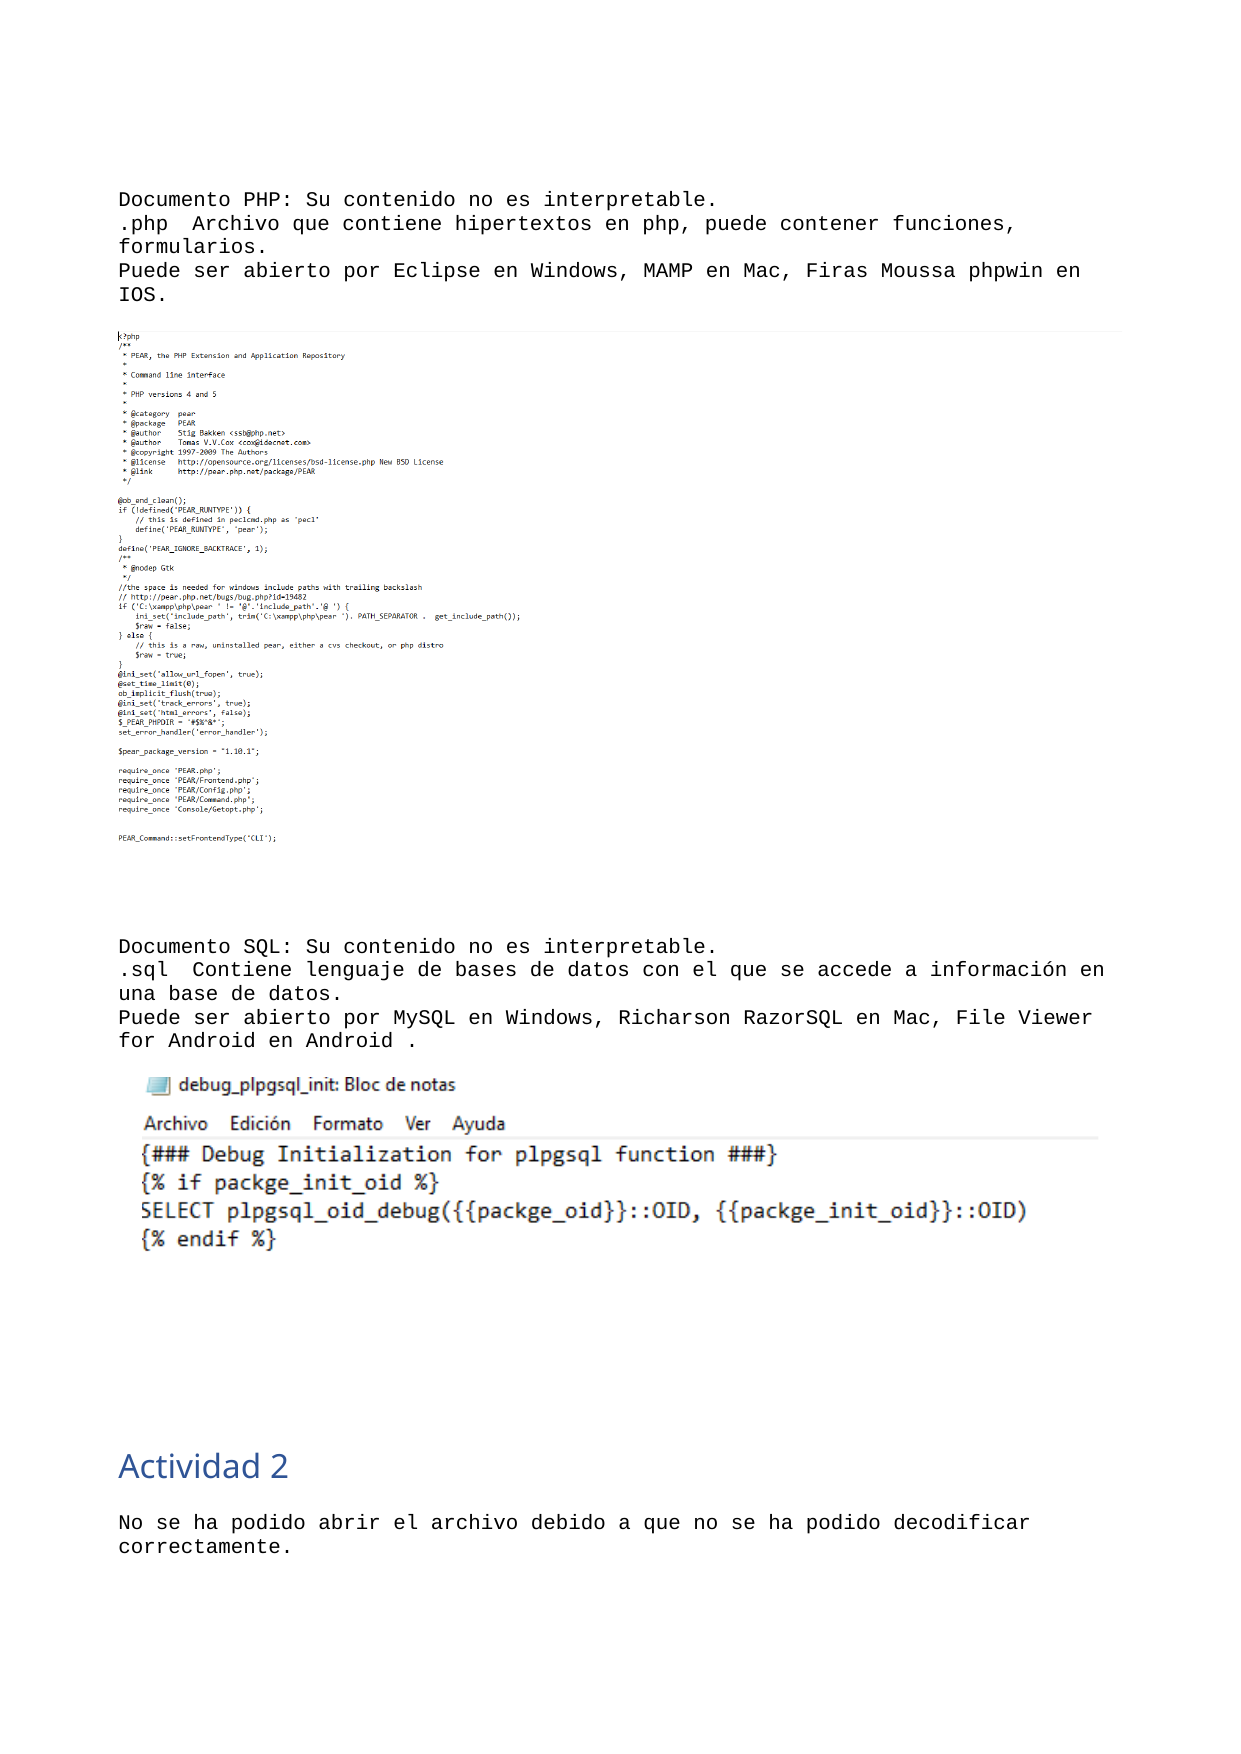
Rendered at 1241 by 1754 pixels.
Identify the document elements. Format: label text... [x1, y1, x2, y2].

text Puede ser abierto por Eclipse en Windows, MAMP en Mac, Firas Moussa phpwin en IOS. [118, 260, 1122, 307]
subtitle Actividad 2 [118, 1150, 1122, 1489]
text No se ha podido abrir el archivo debido a que no se ha podido decodificar correctamente. [118, 1512, 1122, 1559]
text .php Archivo que contiene hipertextos en php, puede contener funciones, formularios. [118, 213, 1122, 260]
text Documento PHP: Su contenido no es interpretable. [118, 189, 1122, 213]
text Puede ser abierto por MySQL en Windows, Richarson RazorSQL en Mac, File Viewer for Android en Android . [118, 1007, 1122, 1054]
text .sql Contiene lenguaje de bases de datos con el que se accede a información en una base de datos. [118, 959, 1122, 1007]
text Documento SQL: Su contenido no es interpretable. [118, 936, 1122, 959]
